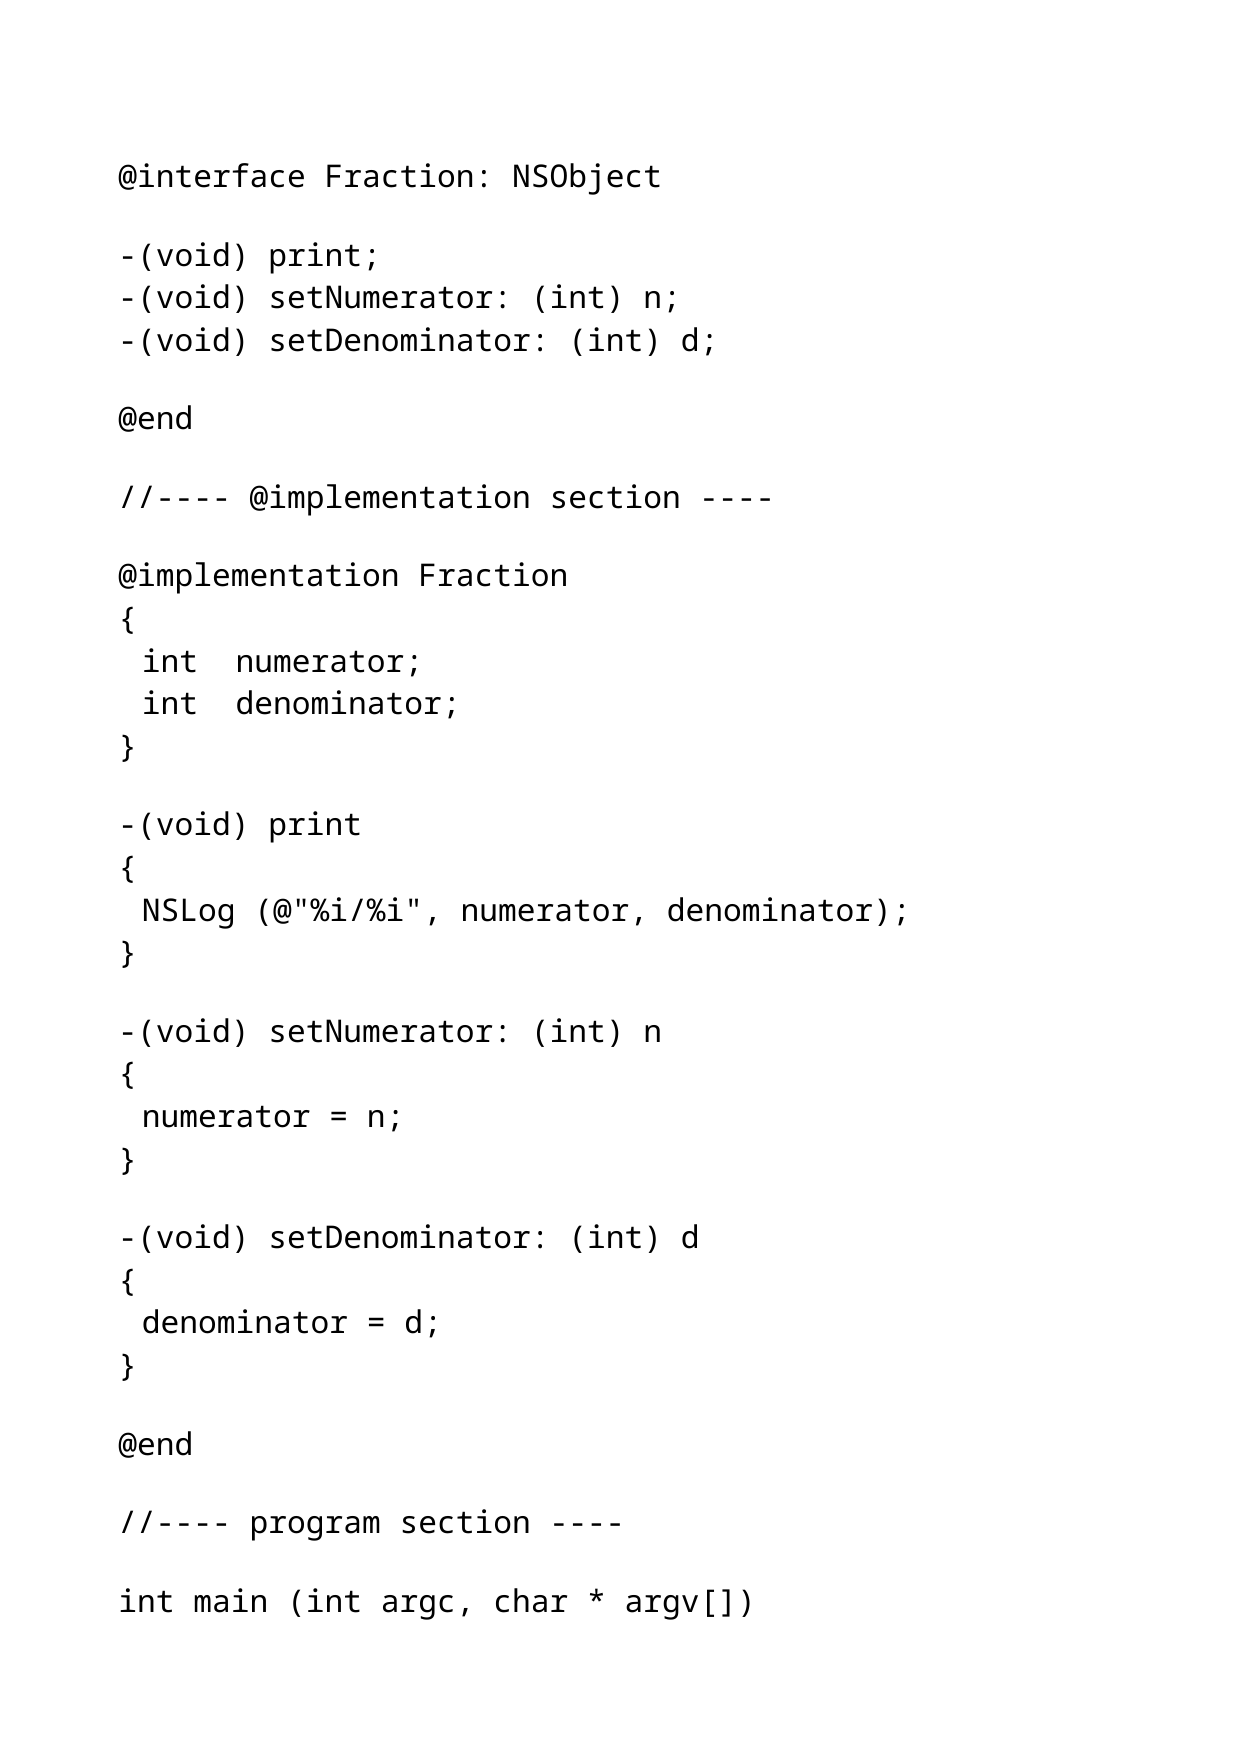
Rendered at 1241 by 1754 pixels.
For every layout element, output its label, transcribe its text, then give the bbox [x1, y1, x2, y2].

text ---- @interface Fraction: NSObject -(void) print; -(void) setNumerator: (int) n; -(void) setDenominator: (int) d; @end //---- @implementation section ---- @implementation Fraction { int numerator; int denominator; } -(void) print { NSLog (@"%i/%i", numerator, denominator); } -(void) setNumerator: (int) n { numerator = n; } -(void) setDenominator: (int) d { denominator = d; } @end //---- program section ---- int main (int argc, char * argv[]) [118, 118, 1122, 1621]
